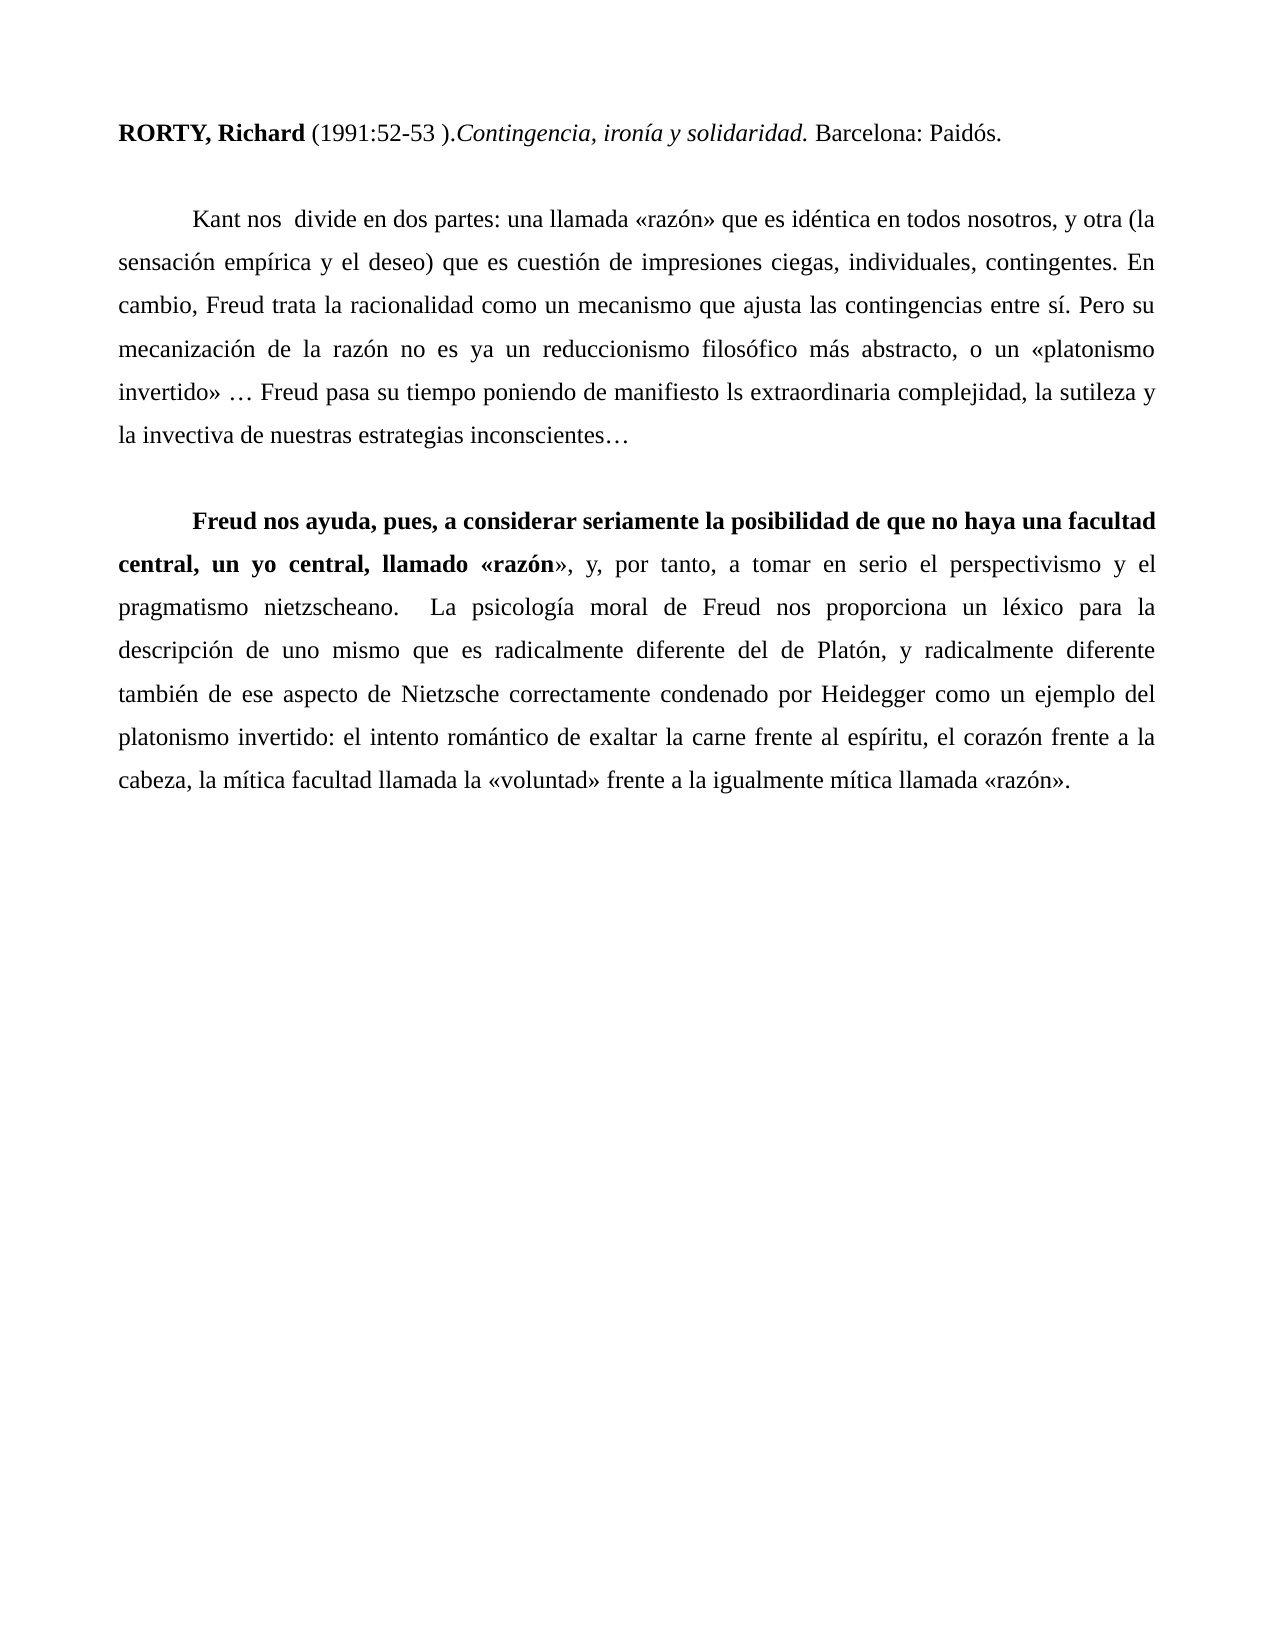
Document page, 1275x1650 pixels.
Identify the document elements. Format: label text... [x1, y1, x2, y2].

text Freud nos ayuda, pues, a considerar seriamente la posibilidad de que no haya una facultad central, un yo central, llamado «razón», y, por tanto, a tomar en serio el perspectivismo y el pragmatismo nietzscheano. La psicología moral de Freud nos proporciona un léxico para la descripción de uno mismo que es radicalmente diferente del de Platón, y radicalmente diferente también de ese aspecto de Nietzsche correctamente condenado por Heidegger como un ejemplo del platonismo invertido: el intento romántico de exaltar la carne frente al espíritu, el corazón frente a la cabeza, la mítica facultad llamada la «voluntad» frente a la igualmente mítica llamada «razón». [118, 506, 1157, 794]
text Kant nos divide en dos partes: una llamada «razón» que es idéntica en todos nosotros, y otra (la sensación empírica y el deseo) que es cuestión de impresiones ciegas, individuales, contingentes. En cambio, Freud trata la racionalidad como un mecanismo que ajusta las contingencias entre sí. Pero su mecanización de la razón no es ya un reduccionismo filosófico más abstracto, o un «platonismo invertido» … Freud pasa su tiempo poniendo de manifiesto ls extraordinaria complejidad, la sutileza y la invectiva de nuestras estrategias inconscientes… [118, 204, 1157, 449]
text RORTY, Richard (1991:52-53 ).Contingencia, ironía y solidaridad. Barcelona: Paidós. [118, 118, 1157, 147]
